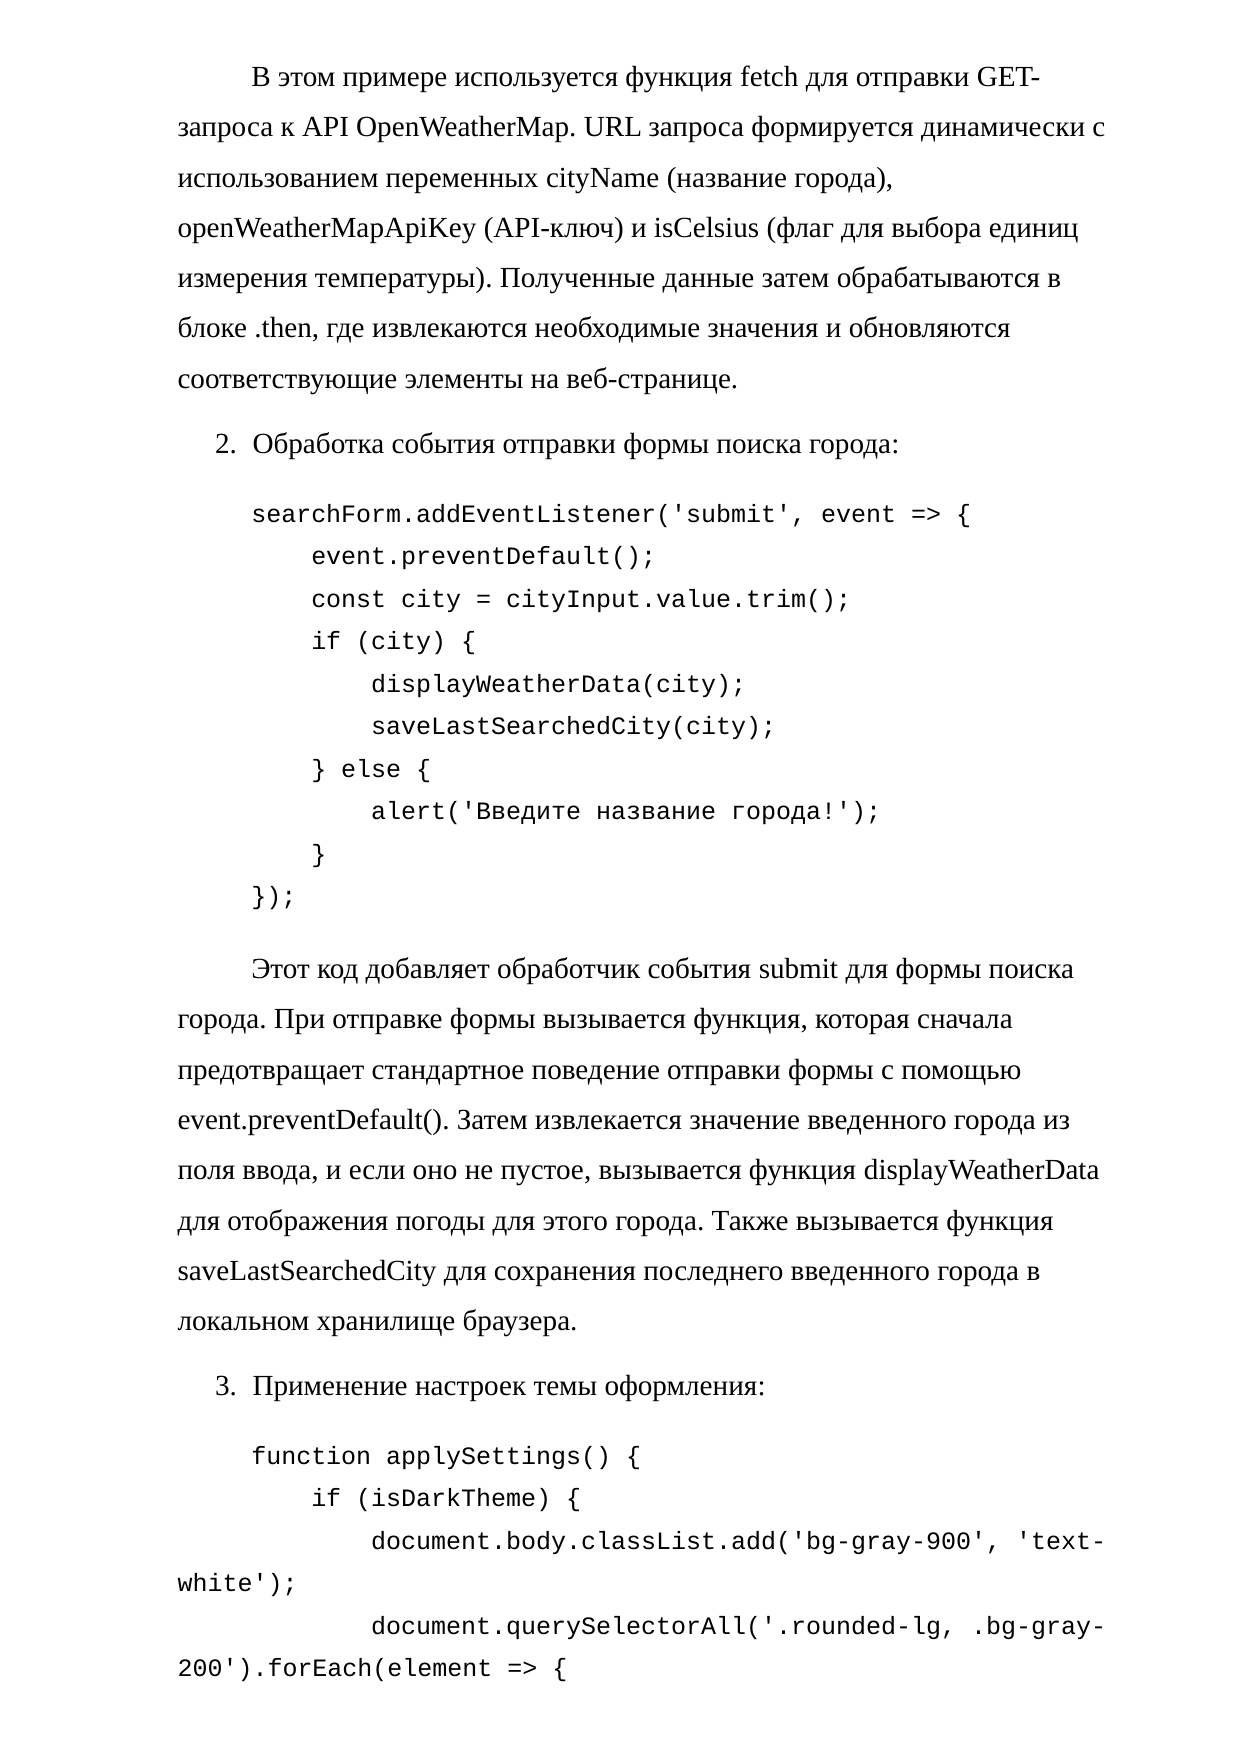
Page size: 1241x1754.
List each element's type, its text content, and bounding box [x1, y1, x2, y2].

text В этом примере используется функция fetch для отправки GET-запроса к API OpenWeatherMap. URL запроса формируется динамически с использованием переменных cityName (название города), openWeatherMapApiKey (API-ключ) и isCelsius (флаг для выбора единиц измерения температуры). Полученные данные затем обрабатываются в блоке .then, где извлекаются необходимые значения и обновляются соответствующие элементы на веб-странице. [177, 59, 1122, 394]
text }); [177, 884, 1122, 912]
list Применение настроек темы оформления: [215, 1368, 1122, 1402]
text function applySettings() { [177, 1443, 1122, 1472]
text alert('Введите название города!'); [177, 799, 1122, 827]
text displayWeatherData(city); [177, 671, 1122, 699]
text if (isDarkTheme) { [177, 1486, 1122, 1514]
text saveLastSearchedCity(city); [177, 714, 1122, 742]
text const city = cityInput.value.trim(); [177, 586, 1122, 614]
text Этот код добавляет обработчик события submit для формы поиска города. При отправке формы вызывается функция, которая сначала предотвращает стандартное поведение отправки формы с помощью event.preventDefault(). Затем извлекается значение введенного города из поля ввода, и если оно не пустое, вызывается функция displayWeatherData для отображения погоды для этого города. Также вызывается функция saveLastSearchedCity для сохранения последнего введенного города в локальном хранилище браузера. [177, 951, 1122, 1337]
text if (city) { [177, 629, 1122, 657]
text event.preventDefault(); [177, 544, 1122, 572]
text searchForm.addEventListener('submit', event => { [177, 501, 1122, 529]
text document.body.classList.add('bg-gray-900', 'text-white'); [177, 1528, 1122, 1599]
list Обработка события отправки формы поиска города: [215, 426, 1122, 459]
text } else { [177, 756, 1122, 784]
text } [177, 841, 1122, 869]
text document.querySelectorAll('.rounded-lg, .bg-gray-200').forEach(element => { [177, 1613, 1122, 1684]
